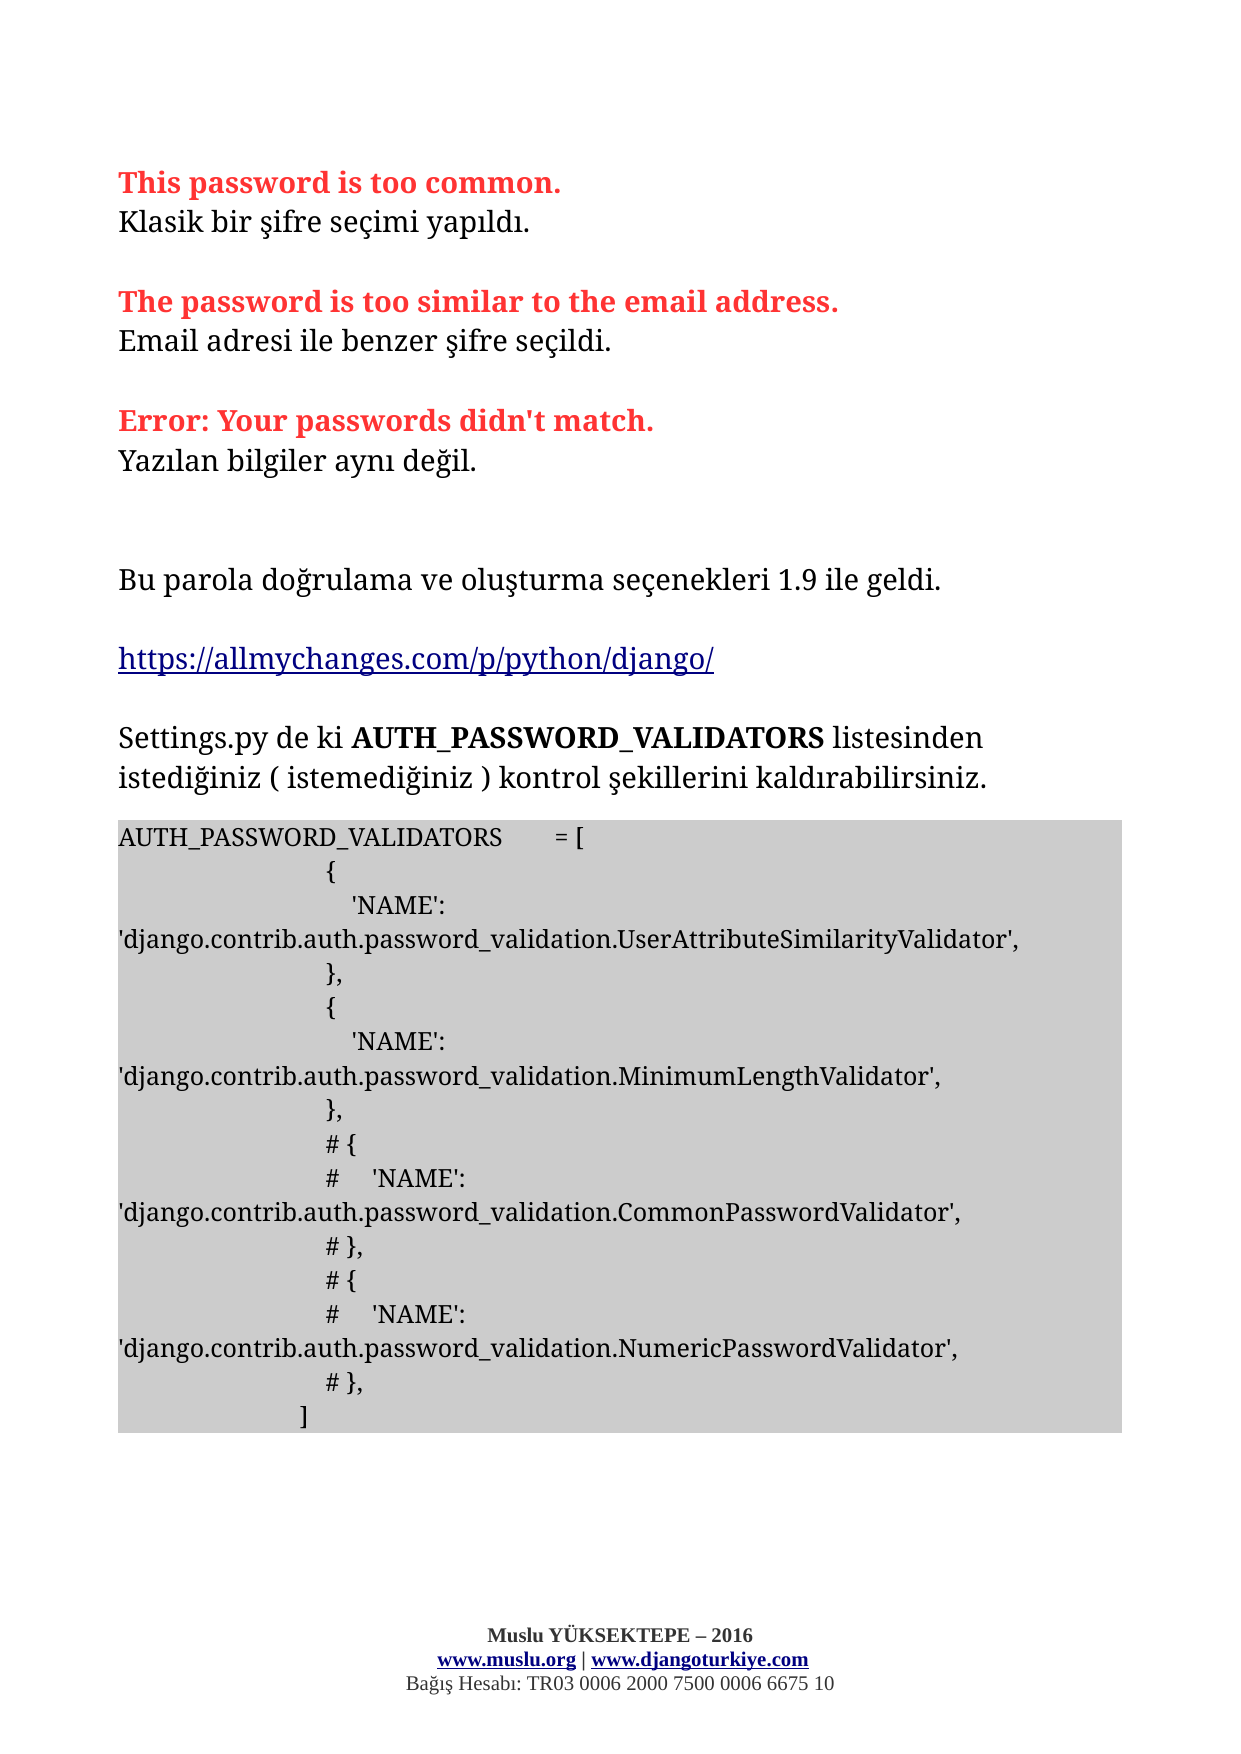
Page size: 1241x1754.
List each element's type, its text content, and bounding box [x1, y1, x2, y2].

text # { [118, 1262, 1122, 1297]
text This password is too common. [118, 162, 1122, 202]
text Settings.py de ki AUTH_PASSWORD_VALIDATORS listesinden istediğiniz ( istemediğiniz ) kontrol şekillerini kaldırabilirsiniz. [118, 718, 1122, 797]
text # { [118, 1126, 1122, 1160]
text 'NAME': 'django.contrib.auth.password_validation.MinimumLengthValidator', [118, 1024, 1122, 1092]
text https://allmychanges.com/p/python/django/ [118, 638, 1122, 678]
text AUTH_PASSWORD_VALIDATORS = [ [118, 820, 1122, 854]
text Error: Your passwords didn't match. [118, 400, 1122, 440]
text { [118, 990, 1122, 1024]
text 'NAME': 'django.contrib.auth.password_validation.UserAttributeSimilarityValidator', [118, 888, 1122, 956]
text }, [118, 1092, 1122, 1126]
text # 'NAME': 'django.contrib.auth.password_validation.NumericPasswordValidator', [118, 1297, 1122, 1365]
text ] [118, 1399, 1122, 1433]
text # 'NAME': 'django.contrib.auth.password_validation.CommonPasswordValidator', [118, 1160, 1122, 1228]
text The password is too similar to the email address. [118, 281, 1122, 321]
text # }, [118, 1228, 1122, 1262]
text Bu parola doğrulama ve oluşturma seçenekleri 1.9 ile geldi. [118, 559, 1122, 598]
text # }, [118, 1365, 1122, 1399]
text Yazılan bilgiler aynı değil. [118, 440, 1122, 479]
text Klasik bir şifre seçimi yapıldı. [118, 202, 1122, 241]
text }, [118, 956, 1122, 990]
text { [118, 854, 1122, 888]
text Email adresi ile benzer şifre seçildi. [118, 321, 1122, 360]
